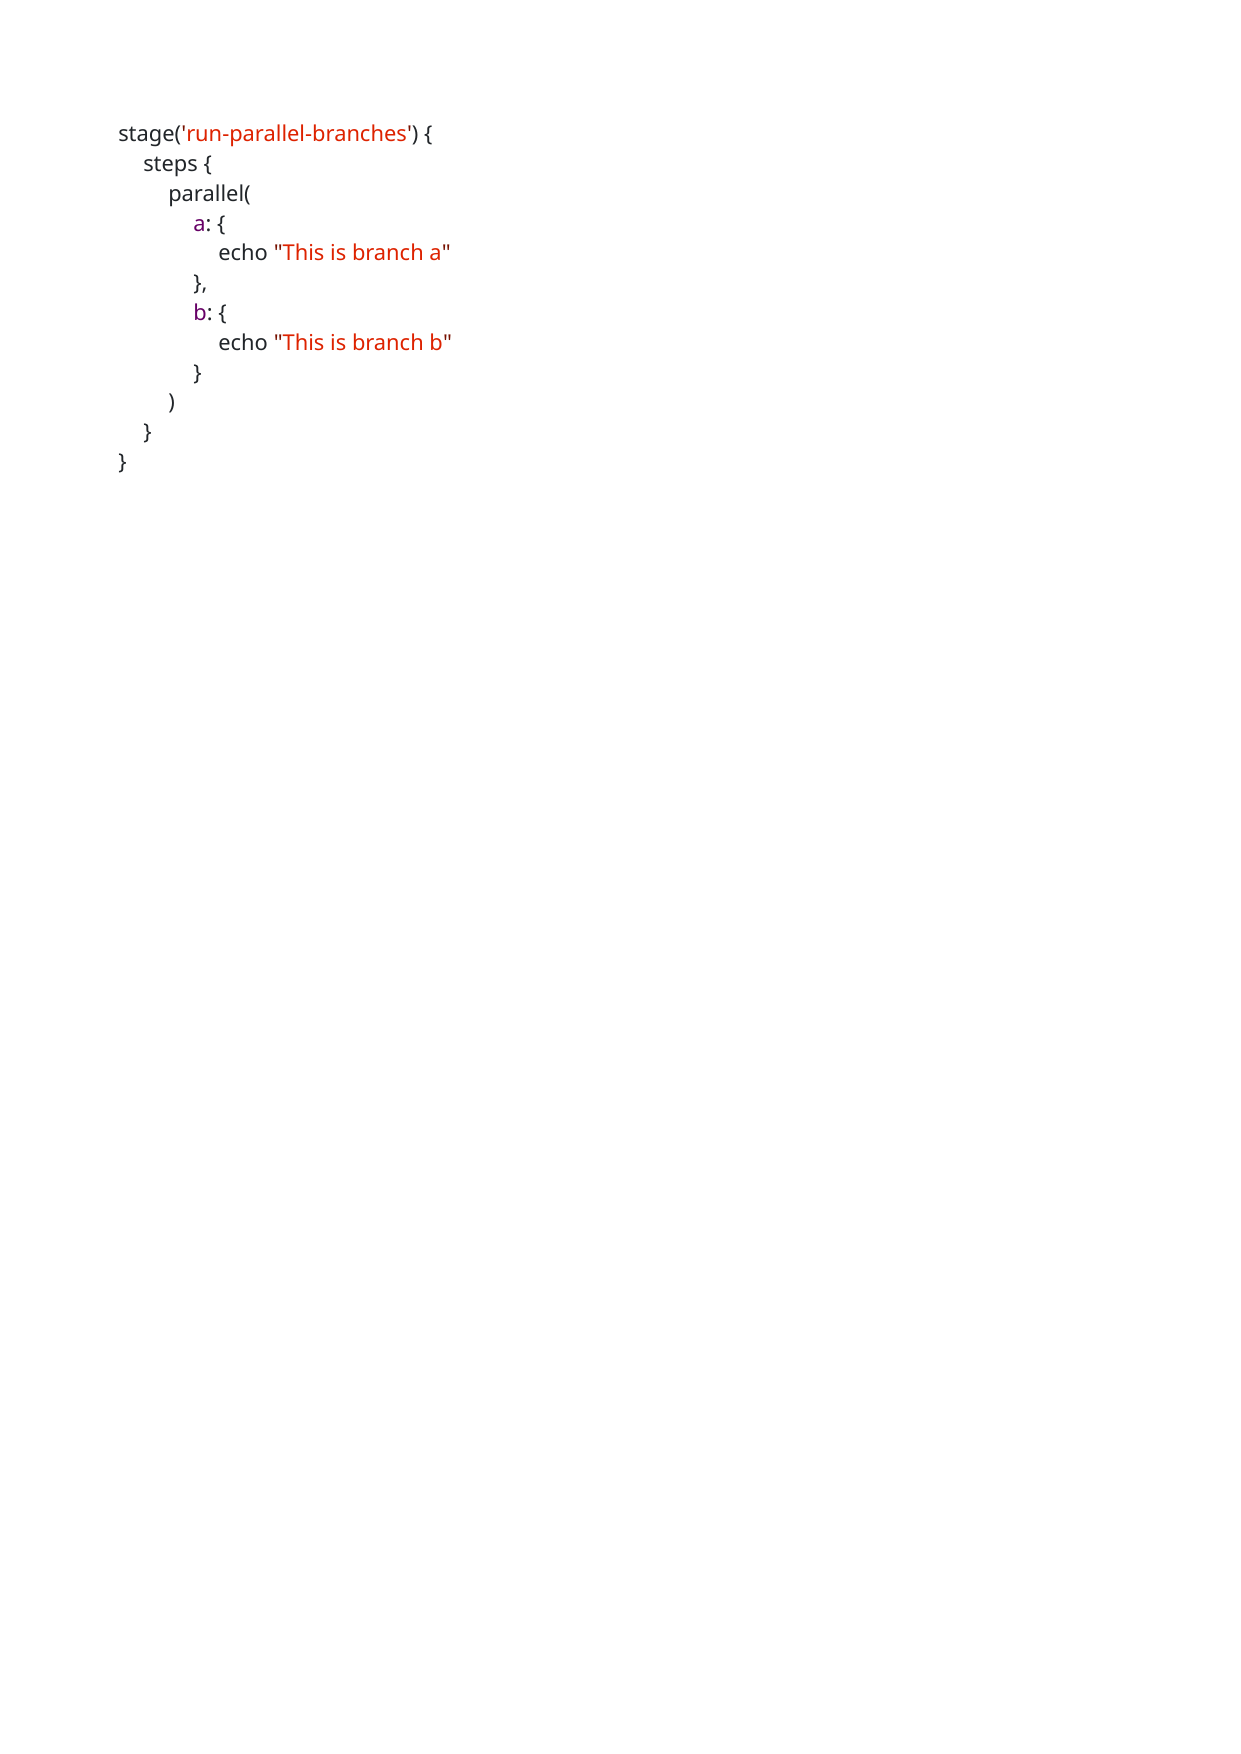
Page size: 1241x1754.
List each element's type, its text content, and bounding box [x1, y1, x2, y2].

text echo "This is branch b" [118, 327, 1122, 356]
text } [118, 416, 1122, 446]
text parallel( [118, 178, 1122, 207]
text } [118, 356, 1122, 386]
text steps { [118, 148, 1122, 178]
text echo "This is branch a" [118, 237, 1122, 267]
text ) [118, 386, 1122, 416]
text a: { [118, 207, 1122, 237]
text }, [118, 267, 1122, 297]
text stage('run-parallel-branches') { [118, 118, 1122, 148]
text b: { [118, 297, 1122, 327]
text } [118, 446, 1122, 476]
